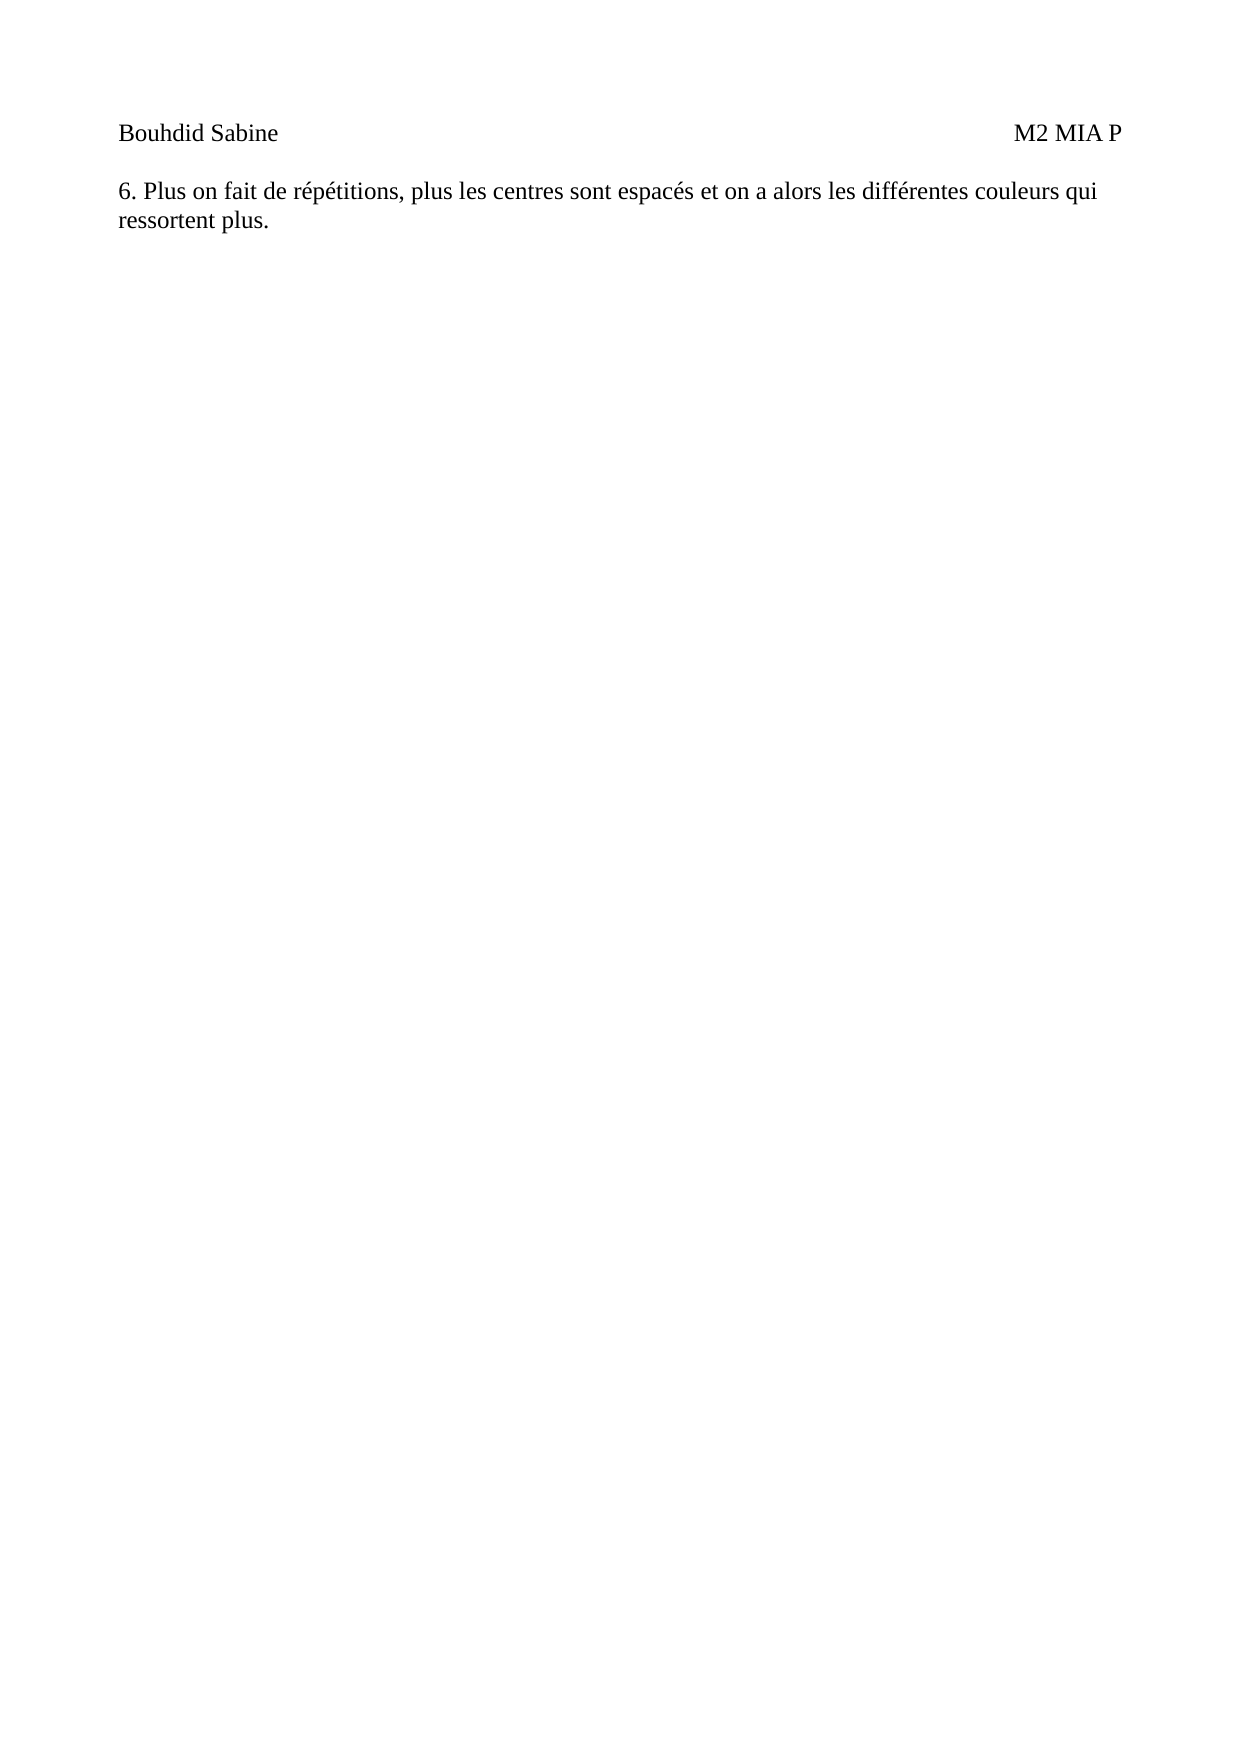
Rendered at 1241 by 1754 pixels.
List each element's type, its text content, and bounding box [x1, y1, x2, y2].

text 6. Plus on fait de répétitions, plus les centres sont espacés et on a alors les différentes couleurs qui ressortent plus. [118, 176, 1122, 234]
